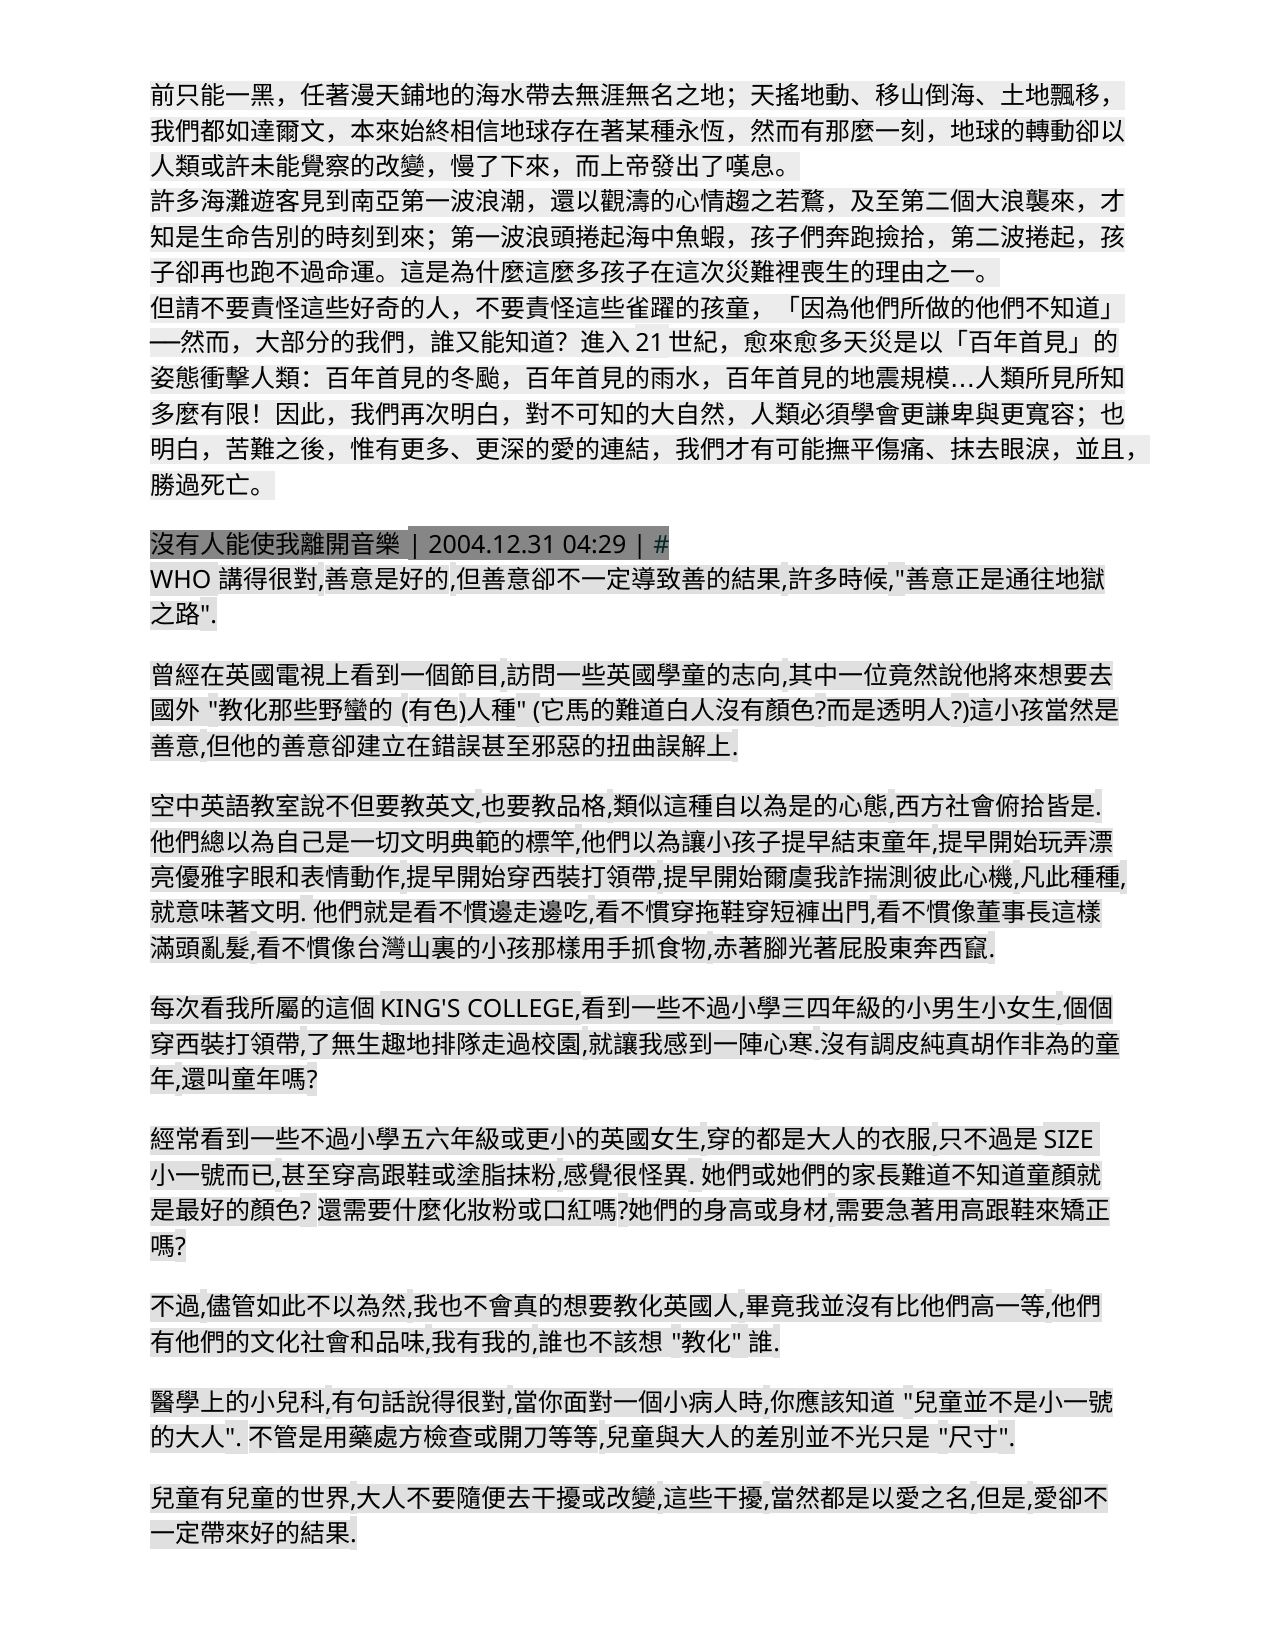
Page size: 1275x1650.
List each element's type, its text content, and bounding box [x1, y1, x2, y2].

text 每次看我所屬的這個KING'S COLLEGE,看到一些不過小學三四年級的小男生小女生,個個穿西裝打領帶,了無生趣地排隊走過校園,就讓我感到一陣心寒.沒有調皮純真胡作非為的童年,還叫童年嗎? [150, 989, 1125, 1096]
text 再加上傳播科技的進步，災難成為一個無疆界的同步經驗。頭一次，人類在大自然面前，在苦難面前，深深感受到彼此命運的休戚與共；頭一次，人類知道，所謂的蝴蝶效應不只是地理性的，也是情感性的，當印度洋的海水狂亂捲起，無論在地球的哪一端，都再也不能平靜；當無數孩童已然冰冷的身體出現在媒體前，全世界的母親，心都一起碎了，淚，也流乾了…無論是哪一種死亡，本來都是苦境，然而，瞬間的死亡，還沒有來得及長大的死亡，最是教人哀慟、不捨。 一切，如閃電，如鬼雷，讓人全無防備。 從遊客拍攝的旅遊影片來看，巨變之前，海碧天藍、笑語喧騰，渡假島上慣有的慵懶歡樂氣息飄揚在空氣中；親密的伴侶，牽著手，正要出海；天真的孩子，拉著父母，正要戲水；三五好友，舉著杯，正要歡飲；幸福的畫面卻在此停格。 天堂到地獄，一步之遙。高昂的笑聲頓時由悽厲的呼救所取代，浪裡白條變成與海浪賽跑，大自然天威難測，人們只能用力地跑、拚命地跑；哀痛的是，在精疲力盡後，許多人的眼前只能一黑，任著漫天鋪地的海水帶去無涯無名之地；天搖地動、移山倒海、土地飄移，我們都如達爾文，本來始終相信地球存在著某種永恆，然而有那麼一刻，地球的轉動卻以人類或許未能覺察的改變，慢了下來，而上帝發出了嘆息。 許多海灘遊客見到南亞第一波浪潮，還以觀濤的心情趨之若鶩，及至第二個大浪襲來，才知是生命告別的時刻到來；第一波浪頭捲起海中魚蝦，孩子們奔跑撿拾，第二波捲起，孩子卻再也跑不過命運。這是為什麼這麼多孩子在這次災難裡喪生的理由之一。 但請不要責怪這些好奇的人，不要責怪這些雀躍的孩童，「因為他們所做的他們不知道」──然而，大部分的我們，誰又能知道？進入21世紀，愈來愈多天災是以「百年首見」的姿態衝擊人類：百年首見的冬颱，百年首見的雨水，百年首見的地震規模…人類所見所知多麼有限！因此，我們再次明白，對不可知的大自然，人類必須學會更謙卑與更寬容；也明白，苦難之後，惟有更多、更深的愛的連結，我們才有可能撫平傷痛、抹去眼淚，並且，勝過死亡。 [150, 75, 1125, 500]
text WHO 講得很對,善意是好的,但善意卻不一定導致善的結果,許多時候,"善意正是通往地獄之路". [150, 560, 1125, 631]
text 不過,儘管如此不以為然,我也不會真的想要教化英國人,畢竟我並沒有比他們高一等,他們有他們的文化社會和品味,我有我的,誰也不該想 "教化" 誰. [150, 1287, 1125, 1358]
text 醫學上的小兒科,有句話說得很對,當你面對一個小病人時,你應該知道 "兒童並不是小一號的大人". 不管是用藥處方檢查或開刀等等,兒童與大人的差別並不光只是 "尺寸". [150, 1383, 1125, 1454]
text 空中英語教室說不但要教英文,也要教品格,類似這種自以為是的心態,西方社會俯拾皆是.他們總以為自己是一切文明典範的標竿,他們以為讓小孩子提早結束童年,提早開始玩弄漂亮優雅字眼和表情動作,提早開始穿西裝打領帶,提早開始爾虞我詐揣測彼此心機,凡此種種,就意味著文明. 他們就是看不慣邊走邊吃,看不慣穿拖鞋穿短褲出門,看不慣像董事長這樣滿頭亂髮,看不慣像台灣山裏的小孩那樣用手抓食物,赤著腳光著屁股東奔西竄. [150, 787, 1125, 964]
text 曾經在英國電視上看到一個節目,訪問一些英國學童的志向,其中一位竟然說他將來想要去國外 "教化那些野蠻的 (有色)人種" (它馬的難道白人沒有顏色?而是透明人?)這小孩當然是善意,但他的善意卻建立在錯誤甚至邪惡的扭曲誤解上. [150, 656, 1125, 762]
text 兒童有兒童的世界,大人不要隨便去干擾或改變,這些干擾,當然都是以愛之名,但是,愛卻不一定帶來好的結果. [150, 1479, 1125, 1550]
text 沒有人能使我離開音樂 | 2004.12.31 04:29 | # [150, 525, 1125, 560]
text 經常看到一些不過小學五六年級或更小的英國女生,穿的都是大人的衣服,只不過是SIZE 小一號而已,甚至穿高跟鞋或塗脂抹粉,感覺很怪異. 她們或她們的家長難道不知道童顏就是最好的顏色? 還需要什麼化妝粉或口紅嗎?她們的身高或身材,需要急著用高跟鞋來矯正嗎? [150, 1121, 1125, 1262]
